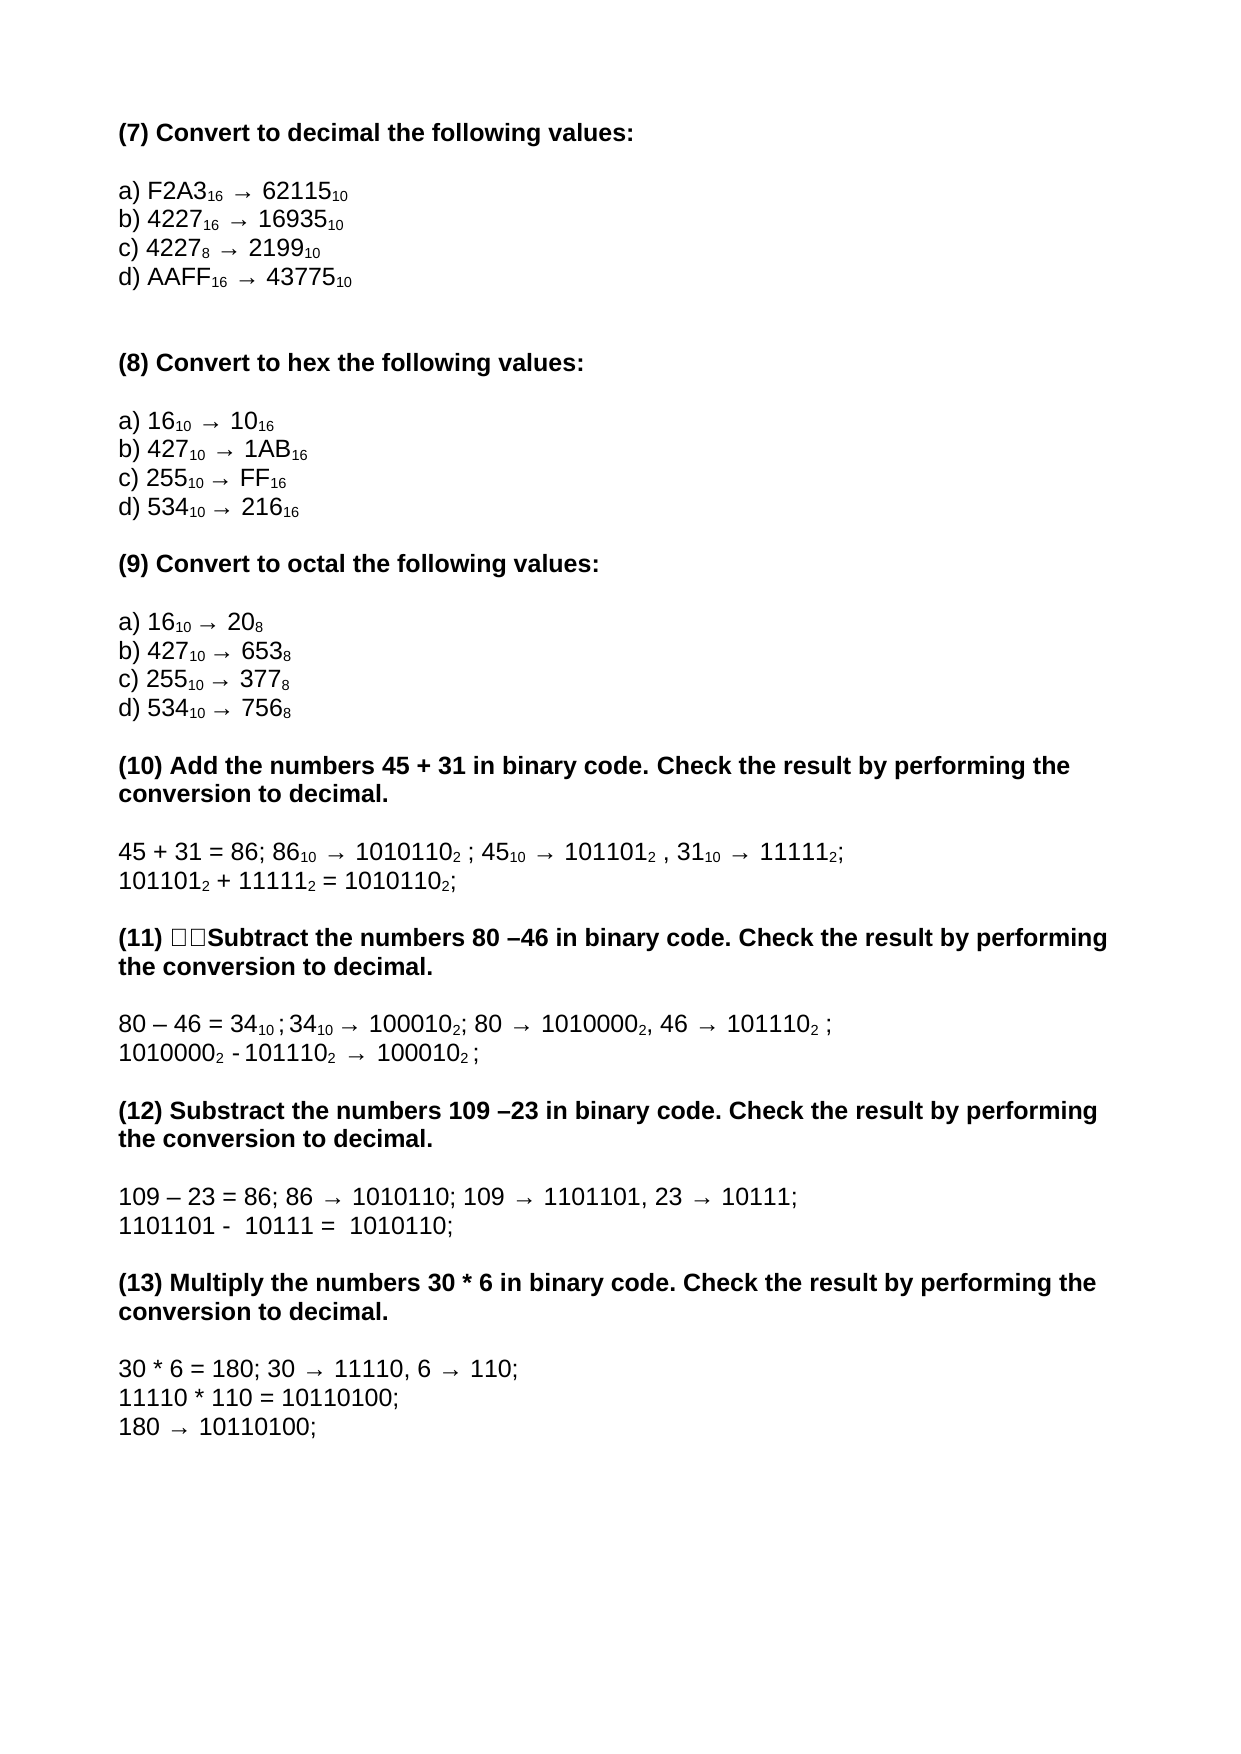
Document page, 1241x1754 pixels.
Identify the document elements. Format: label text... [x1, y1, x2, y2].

text c) 25510 → 3778 [118, 664, 1122, 693]
text 109 – 23 = 86; 86 → 1010110; 109 → 1101101, 23 → 10111; [118, 1182, 1122, 1211]
text d) 53410 → 7568 [118, 693, 1122, 722]
text 180 → 10110100; [118, 1412, 1122, 1441]
text b) 422716 → 1693510 [118, 204, 1122, 233]
text (13) Multiply the numbers 30 * 6 in binary code. Check the result by performing the conversion to decimal. [118, 1268, 1122, 1326]
text c) 42278 → 219910 [118, 233, 1122, 262]
text 30 * 6 = 180; 30 → 11110, 6 → 110; [118, 1354, 1122, 1383]
text c) 25510 → FF16 [118, 463, 1122, 492]
text 11110 * 110 = 10110100; [118, 1383, 1122, 1412]
text (10) Add the numbers 45 + 31 in binary code. Check the result by performing the conversion to decimal. [118, 751, 1122, 808]
text a) 1610 → 1016 [118, 406, 1122, 434]
text 1011012 + 111112 = 10101102; [118, 866, 1122, 894]
text (11) Subtract the numbers 80 –46 in binary code. Check the result by performing the conversion to decimal. [118, 923, 1122, 981]
text 10100002 - 1011102 → 1000102 ; [118, 1038, 1122, 1067]
text b) 42710 → 6538 [118, 636, 1122, 664]
text (8) Convert to hex the following values: [118, 348, 1122, 377]
text (7) Convert to decimal the following values: [118, 118, 1122, 147]
text b) 42710 → 1AB16 [118, 434, 1122, 463]
text (9) Convert to octal the following values: [118, 549, 1122, 578]
text d) 53410 → 21616 [118, 492, 1122, 521]
text d) AAFF16 → 4377510 [118, 262, 1122, 291]
text 1101101 - 10111 = 1010110; [118, 1211, 1122, 1239]
text (12) Substract the numbers 109 –23 in binary code. Check the result by performing the conversion to decimal. [118, 1096, 1122, 1153]
text a) F2A316 → 6211510 [118, 176, 1122, 204]
text a) 1610 → 208 [118, 607, 1122, 636]
text 45 + 31 = 86; 8610 → 10101102 ; 4510 → 1011012 , 3110 → 111112; [118, 837, 1122, 866]
text 80 – 46 = 3410 ; 3410 → 1000102; 80 → 10100002, 46 → 1011102 ; [118, 1009, 1122, 1038]
